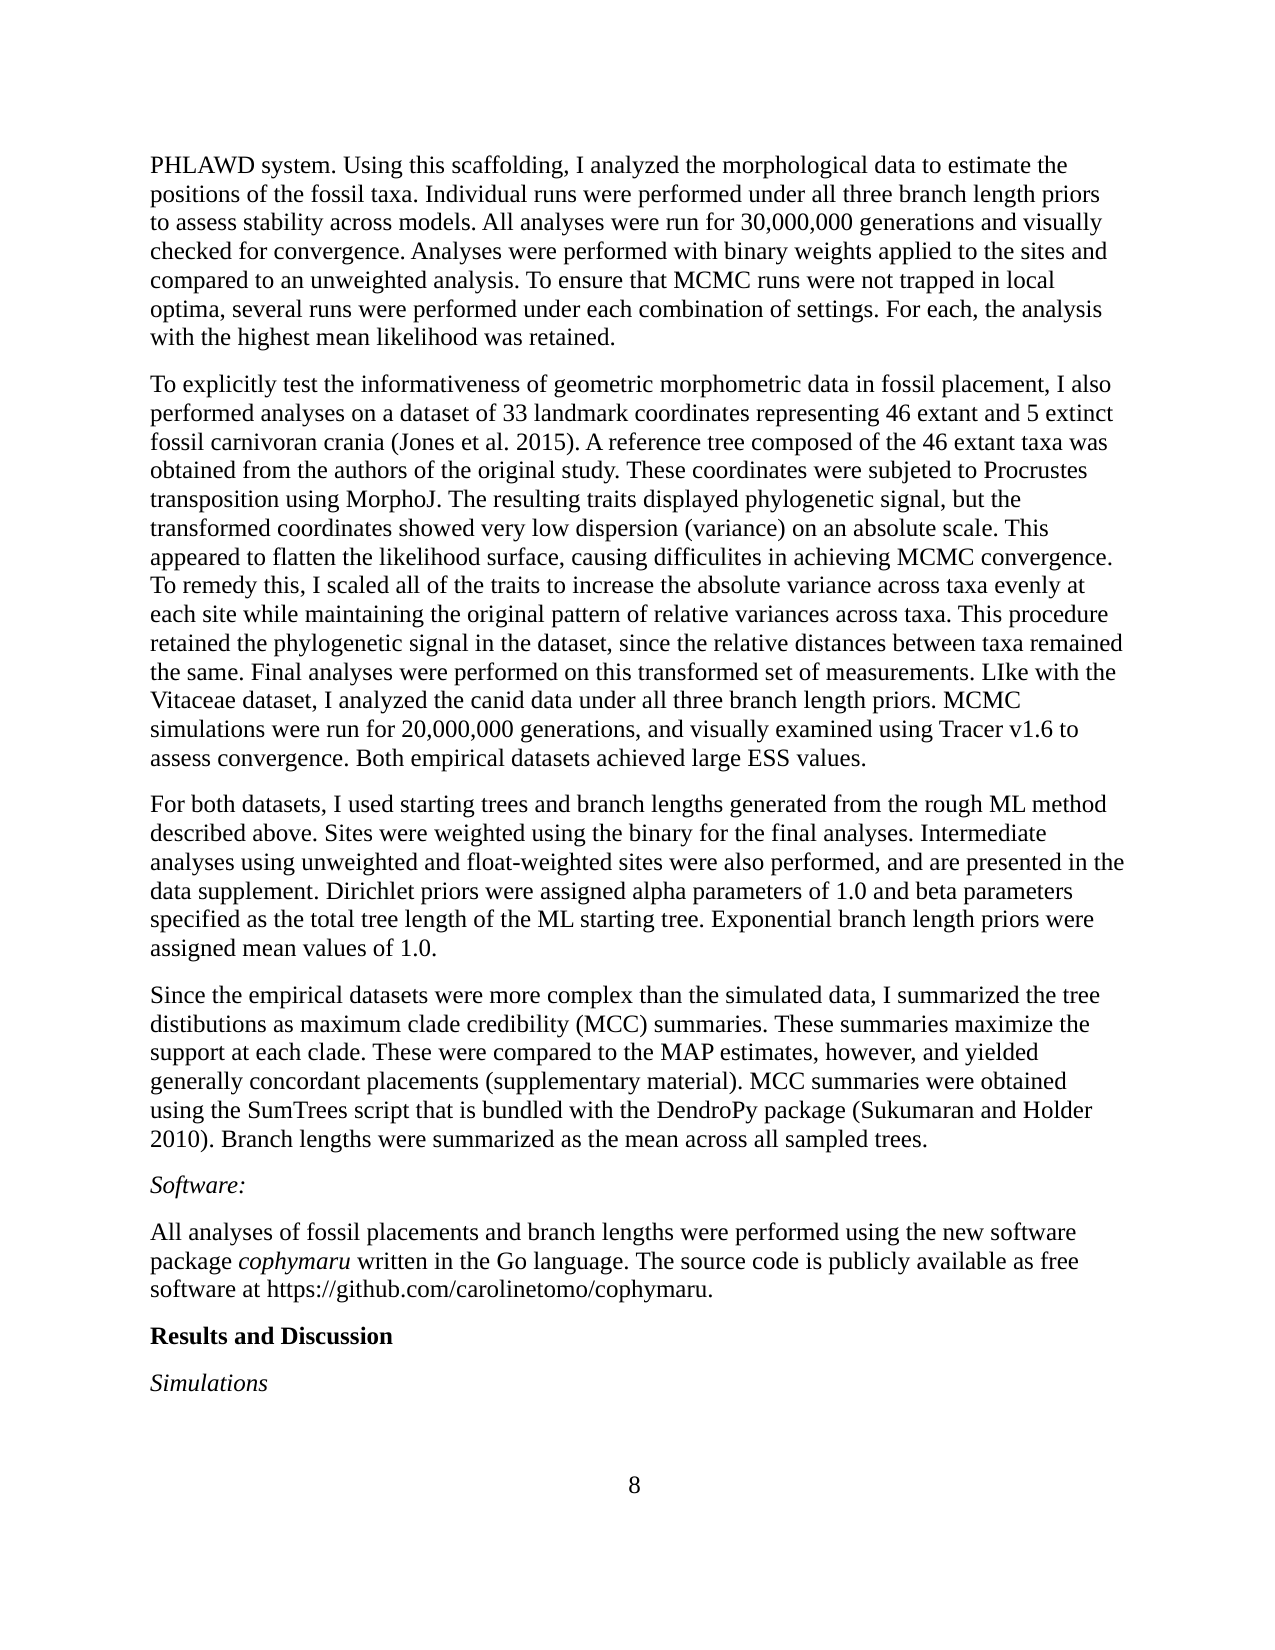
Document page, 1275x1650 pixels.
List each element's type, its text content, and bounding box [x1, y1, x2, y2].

text For both datasets, I used starting trees and branch lengths generated from the rough ML method described above. Sites were weighted using the binary for the final analyses. Intermediate analyses using unweighted and float-weighted sites were also performed, and are presented in the data supplement. Dirichlet priors were assigned alpha parameters of 1.0 and beta parameters specified as the total tree length of the ML starting tree. Exponential branch length priors were assigned mean values of 1.0. [150, 789, 1125, 962]
text Software: [150, 1170, 1125, 1199]
text To explicitly test the informativeness of geometric morphometric data in fossil placement, I also performed analyses on a dataset of 33 landmark coordinates representing 46 extant and 5 extinct fossil carnivoran crania (Jones et al. 2015). A reference tree composed of the 46 extant taxa was obtained from the authors of the original study. These coordinates were subjeted to Procrustes transposition using MorphoJ. The resulting traits displayed phylogenetic signal, but the transformed coordinates showed very low dispersion (variance) on an absolute scale. This appeared to flatten the likelihood surface, causing difficulites in achieving MCMC convergence. To remedy this, I scaled all of the traits to increase the absolute variance across taxa evenly at each site while maintaining the original pattern of relative variances across taxa. This procedure retained the phylogenetic signal in the dataset, since the relative distances between taxa remained the same. Final analyses were performed on this transformed set of measurements. LIke with the Vitaceae dataset, I analyzed the canid data under all three branch length priors. MCMC simulations were run for 20,000,000 generations, and visually examined using Tracer v1.6 to assess convergence. Both empirical datasets achieved large ESS values. [150, 369, 1125, 772]
text Simulations [150, 1368, 1125, 1397]
text PHLAWD system. Using this scaffolding, I analyzed the morphological data to estimate the positions of the fossil taxa. Individual runs were performed under all three branch length priors to assess stability across models. All analyses were run for 30,000,000 generations and visually checked for convergence. Analyses were performed with binary weights applied to the sites and compared to an unweighted analysis. To ensure that MCMC runs were not trapped in local optima, several runs were performed under each combination of settings. For each, the analysis with the highest mean likelihood was retained. [150, 150, 1125, 351]
text All analyses of fossil placements and branch lengths were performed using the new software package cophymaru written in the Go language. The source code is publicly available as free software at https://github.com/carolinetomo/cophymaru. [150, 1217, 1125, 1303]
text Since the empirical datasets were more complex than the simulated data, I summarized the tree distibutions as maximum clade credibility (MCC) summaries. These summaries maximize the support at each clade. These were compared to the MAP estimates, however, and yielded generally concordant placements (supplementary material). MCC summaries were obtained using the SumTrees script that is bundled with the DendroPy package (Sukumaran and Holder 2010). Branch lengths were summarized as the mean across all sampled trees. [150, 980, 1125, 1152]
text Results and Discussion [150, 1321, 1125, 1350]
